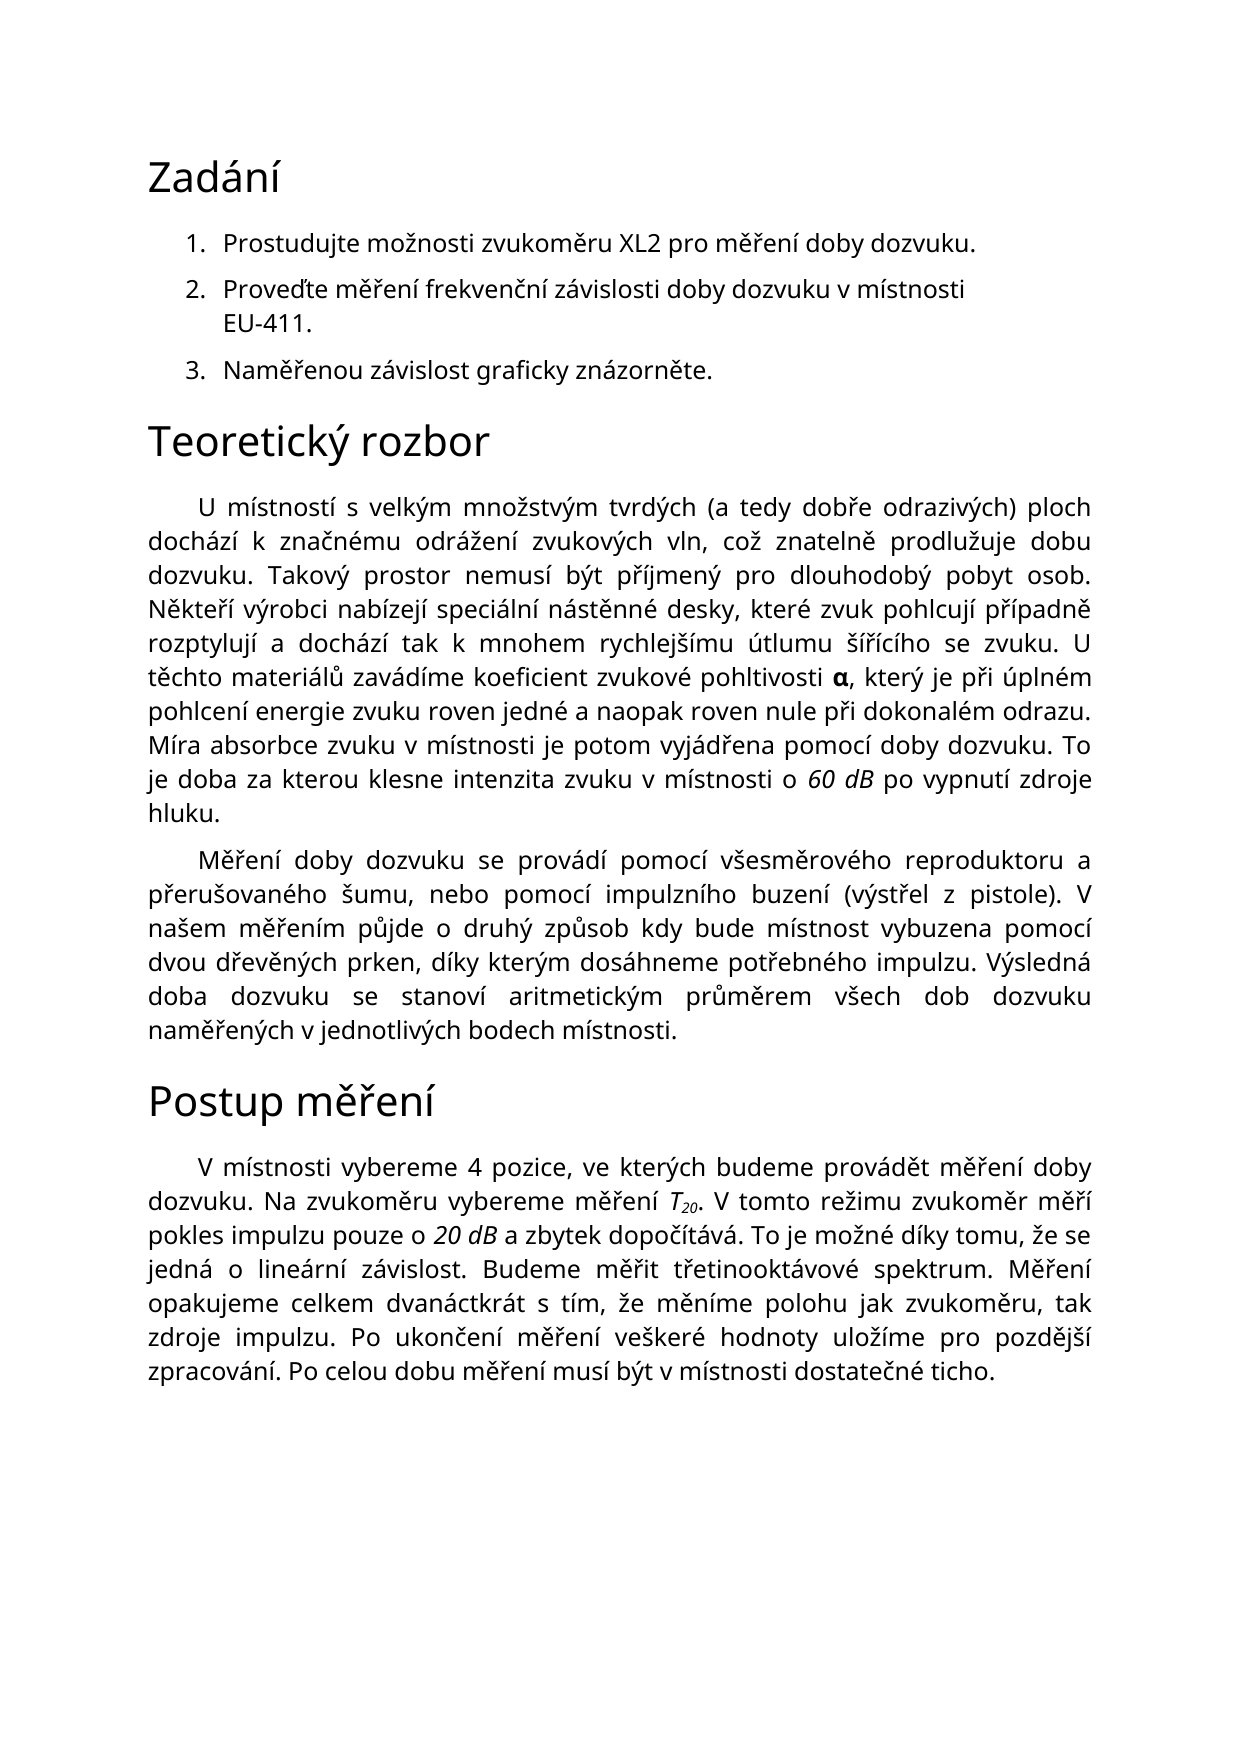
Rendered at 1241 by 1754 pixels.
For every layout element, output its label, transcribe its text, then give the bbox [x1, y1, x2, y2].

list Proveďte měření frekvenční závislosti doby dozvuku v místnosti EU-411. [185, 272, 1093, 340]
subtitle Postup měření [148, 1072, 1093, 1128]
text V místnosti vybereme 4 pozice, ve kterých budeme provádět měření doby dozvuku. Na zvukoměru vybereme měření T20. V tomto režimu zvukoměr měří pokles impulzu pouze o 20 dB a zbytek dopočítává. To je možné díky tomu, že se jedná o lineární závislost. Budeme měřit třetinooktávové spektrum. Měření opakujeme celkem dvanáctkrát s tím, že měníme polohu jak zvukoměru, tak zdroje impulzu. Po ukončení měření veškeré hodnoty uložíme pro pozdější zpracování. Po celou dobu měření musí být v místnosti dostatečné ticho. [148, 1149, 1093, 1388]
text U místností s velkým množstvým tvrdých (a tedy dobře odrazivých) ploch dochází k značnému odrážení zvukových vln, což znatelně prodlužuje dobu dozvuku. Takový prostor nemusí být příjmený pro dlouhodobý pobyt osob. Někteří výrobci nabízejí speciální nástěnné desky, které zvuk pohlcují případně rozptylují a dochází tak k mnohem rychlejšímu útlumu šířícího se zvuku. U těchto materiálů zavádíme koeficient zvukové pohltivosti α, který je při úplném pohlcení energie zvuku roven jedné a naopak roven nule při dokonalém odrazu. Míra absorbce zvuku v místnosti je potom vyjádřena pomocí doby dozvuku. To je doba za kterou klesne intenzita zvuku v místnosti o 60 dB po vypnutí zdroje hluku. [148, 489, 1093, 830]
subtitle Zadání [148, 148, 1093, 204]
list Prostudujte možnosti zvukoměru XL2 pro měření doby dozvuku. [185, 225, 1093, 259]
text Měření doby dozvuku se provádí pomocí všesměrového reproduktoru a přerušovaného šumu, nebo pomocí impulzního buzení (výstřel z pistole). V našem měřením půjde o druhý způsob kdy bude místnost vybuzena pomocí dvou dřevěných prken, díky kterým dosáhneme potřebného impulzu. Výsledná doba dozvuku se stanoví aritmetickým průměrem všech dob dozvuku naměřených v jednotlivých bodech místnosti. [148, 842, 1093, 1047]
subtitle Teoretický rozbor [148, 412, 1093, 468]
list Naměřenou závislost graficky znázorněte. [185, 352, 1093, 387]
